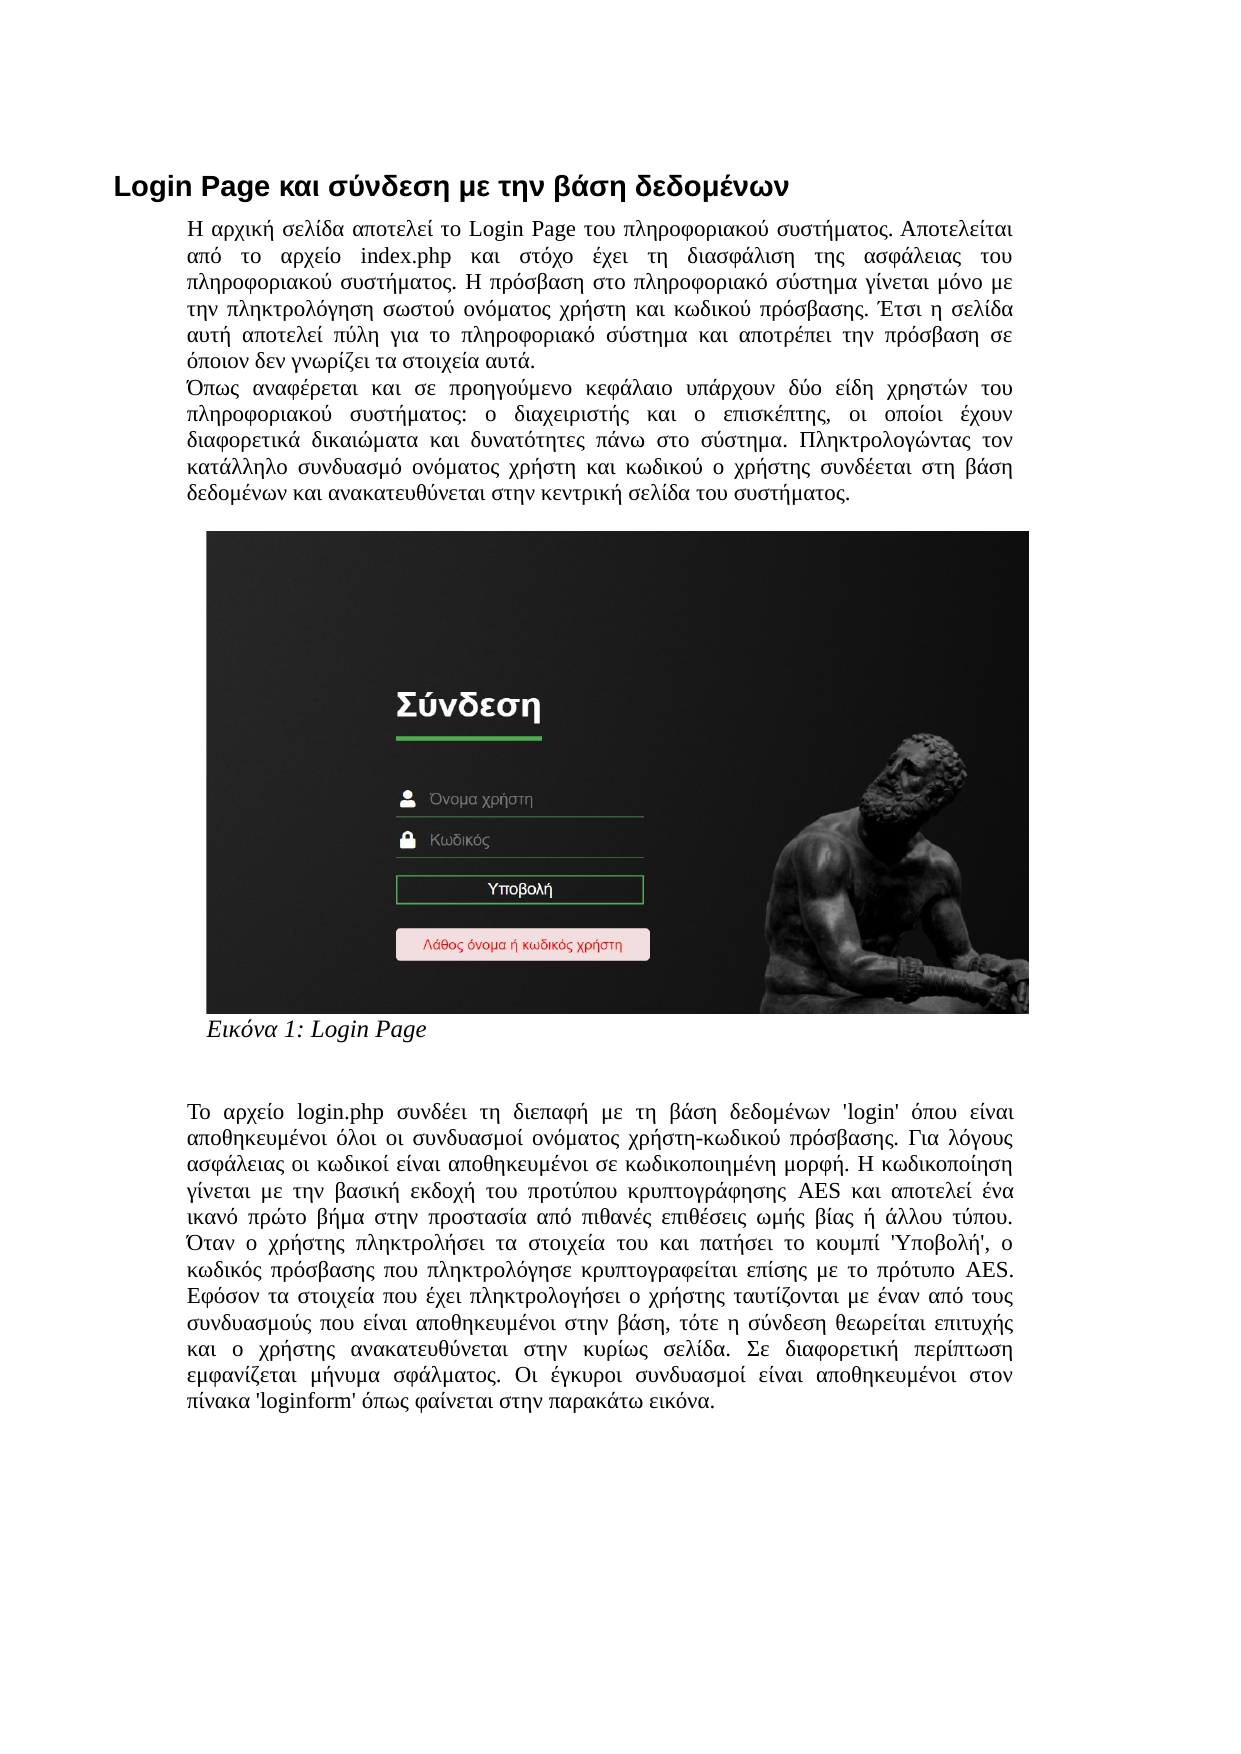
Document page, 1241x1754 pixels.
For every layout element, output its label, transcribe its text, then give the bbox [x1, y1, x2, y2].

text Η αρχική σελίδα αποτελεί το Login Page του πληροφοριακού συστήματος. Αποτελείται από το αρχείο index.php και στόχο έχει τη διασφάλιση της ασφάλειας του πληροφοριακού συστήματος. Η πρόσβαση στο πληροφοριακό σύστημα γίνεται μόνο με την πληκτρολόγηση σωστού ονόματος χρήστη και κωδικού πρόσβασης. Έτσι η σελίδα αυτή αποτελεί πύλη για το πληροφοριακό σύστημα και αποτρέπει την πρόσβαση σε όποιον δεν γνωρίζει τα στοιχεία αυτά. [187, 216, 1014, 374]
text Όπως αναφέρεται και σε προηγούμενο κεφάλαιο υπάρχουν δύο είδη χρηστών του πληροφοριακού συστήματος: ο διαχειριστής και ο επισκέπτης, οι οποίοι έχουν διαφορετικά δικαιώματα και δυνατότητες πάνω στο σύστημα. Πληκτρολογώντας τον κατάλληλο συνδυασμό ονόματος χρήστη και κωδικού ο χρήστης συνδέεται στη βάση δεδομένων και ανακατευθύνεται στην κεντρική σελίδα του συστήματος. [187, 374, 1014, 505]
text Το αρχείο login.php συνδέει τη διεπαφή με τη βάση δεδομένων 'login' όπου είναι αποθηκευμένοι όλοι οι συνδυασμοί ονόματος χρήστη-κωδικού πρόσβασης. Για λόγους ασφάλειας οι κωδικοί είναι αποθηκευμένοι σε κωδικοποιημένη μορφή. Η κωδικοποίηση γίνεται με την βασική εκδοχή του προτύπου κρυπτογράφησης AES και αποτελεί ένα ικανό πρώτο βήμα στην προστασία από πιθανές επιθέσεις ωμής βίας ή άλλου τύπου. Όταν ο χρήστης πληκτρολήσει τα στοιχεία του και πατήσει το κουμπί 'Υποβολή', ο κωδικός πρόσβασης που πληκτρολόγησε κρυπτογραφείται επίσης με το πρότυπο AES. Εφόσον τα στοιχεία που έχει πληκτρολογήσει ο χρήστης ταυτίζονται με έναν από τους συνδυασμούς που είναι αποθηκευμένοι στην βάση, τότε η σύνδεση θεωρείται επιτυχής και ο χρήστης ανακατευθύνεται στην κυρίως σελίδα. Σε διαφορετική περίπτωση εμφανίζεται μήνυμα σφάλματος. Οι έγκυροι συνδυασμοί είναι αποθηκευμένοι στον πίνακα 'loginform' όπως φαίνεται στην παρακάτω εικόνα. [187, 1098, 1014, 1414]
text Εικόνα 1: Login Page [206, 1014, 1029, 1043]
subtitle Login Page και σύνδεση με την βάση δεδομένων [113, 169, 1122, 203]
picture [206, 531, 1029, 1014]
